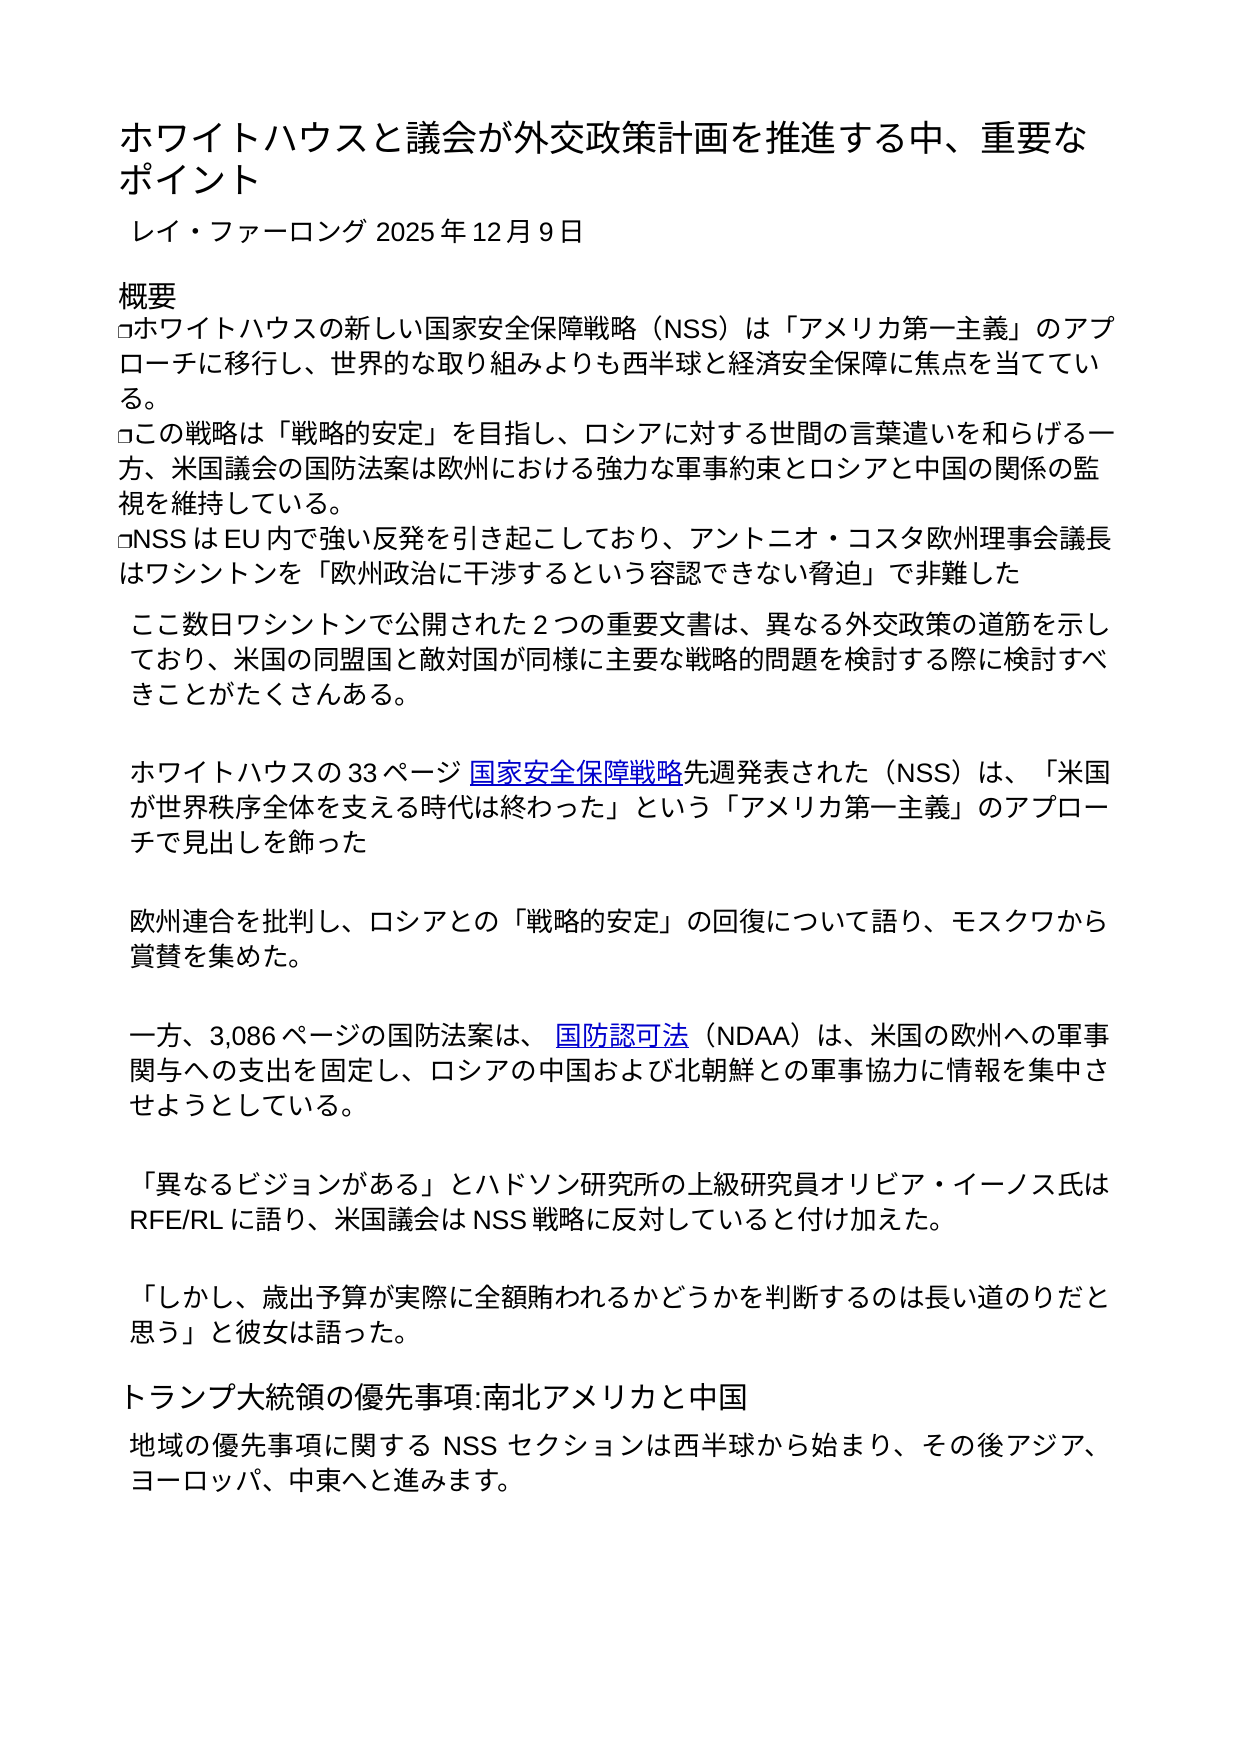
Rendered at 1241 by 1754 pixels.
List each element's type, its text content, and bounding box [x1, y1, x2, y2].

text 「異なるビジョンがある」とハドソン研究所の上級研究員オリビア・イーノス氏はRFE/RLに語り、米国議会はNSS戦略に反対していると付け加えた。 [129, 1169, 1111, 1235]
text 「しかし、歳出予算が実際に全額賄われるかどうかを判断するのは長い道のりだと思う」と彼女は語った。 [129, 1283, 1111, 1348]
list ホワイトハウスの新しい国家安全保障戦略（NSS）は「アメリカ第一主義」のアプローチに移行し、世界的な取り組みよりも西半球と経済安全保障に焦点を当てている。 [118, 314, 1122, 414]
subtitle ホワイトハウスと議会が外交政策計画を推進する中、重要なポイント [118, 118, 1122, 201]
subtitle 概要 [118, 279, 1122, 314]
text ここ数日ワシントンで公開された2つの重要文書は、異なる外交政策の道筋を示しており、米国の同盟国と敵対国が同様に主要な戦略的問題を検討する際に検討すべきことがたくさんある。 [129, 609, 1111, 710]
text 欧州連合を批判し、ロシアとの「戦略的安定」の回復について語り、モスクワから賞賛を集めた。 [129, 907, 1111, 972]
text 地域の優先事項に関する NSS セクションは西半球から始まり、その後アジア、ヨーロッパ、中東へと進みます。 [129, 1431, 1111, 1496]
text ホワイトハウスの33ページ 国家安全保障戦略先週発表された（NSS）は、「米国が世界秩序全体を支える時代は終わった」という「アメリカ第一主義」のアプローチで見出しを飾った [129, 758, 1111, 858]
subtitle トランプ大統領の優先事項:南北アメリカと中国 [118, 1381, 1122, 1415]
text 一方、3,086ページの国防法案は、 国防認可法（NDAA）は、米国の欧州への軍事関与への支出を固定し、ロシアの中国および北朝鮮との軍事協力に情報を集中させようとしている。 [129, 1021, 1111, 1121]
list NSSはEU内で強い反発を引き起こしており、アントニオ・コスタ欧州理事会議長はワシントンを「欧州政治に干渉するという容認できない脅迫」で非難した [118, 524, 1122, 589]
text レイ・ファーロング 2025年12月9日 [129, 216, 1111, 247]
list この戦略は「戦略的安定」を目指し、ロシアに対する世間の言葉遣いを和らげる一方、米国議会の国防法案は欧州における強力な軍事約束とロシアと中国の関係の監視を維持している。 [118, 419, 1122, 519]
